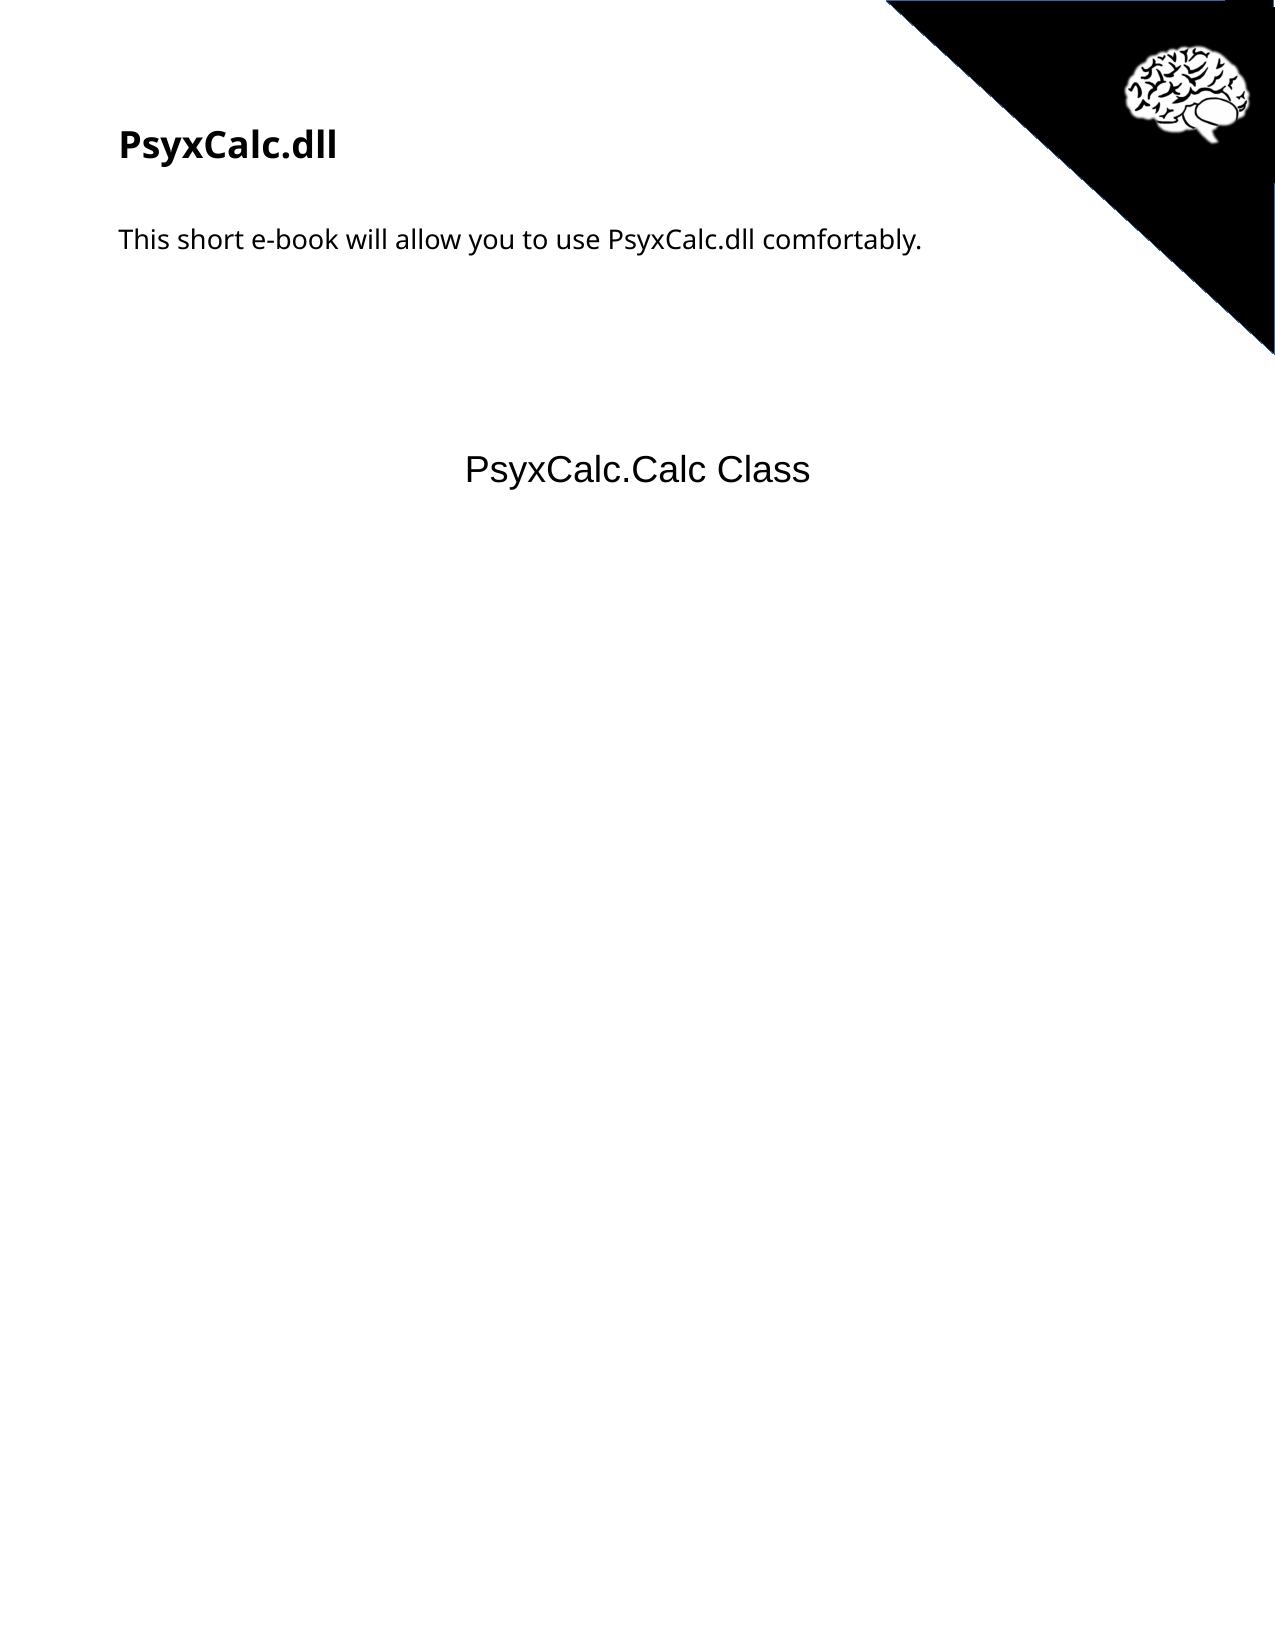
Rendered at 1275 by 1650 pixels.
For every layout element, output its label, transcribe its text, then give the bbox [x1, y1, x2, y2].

text This short e-book will allow you to use PsyxCalc.dll comfortably. [118, 220, 1157, 257]
subtitle PsyxCalc.Calc Class [118, 448, 1157, 491]
picture [1099, 7, 1275, 183]
text PsyxCalc.dll [118, 118, 1069, 169]
